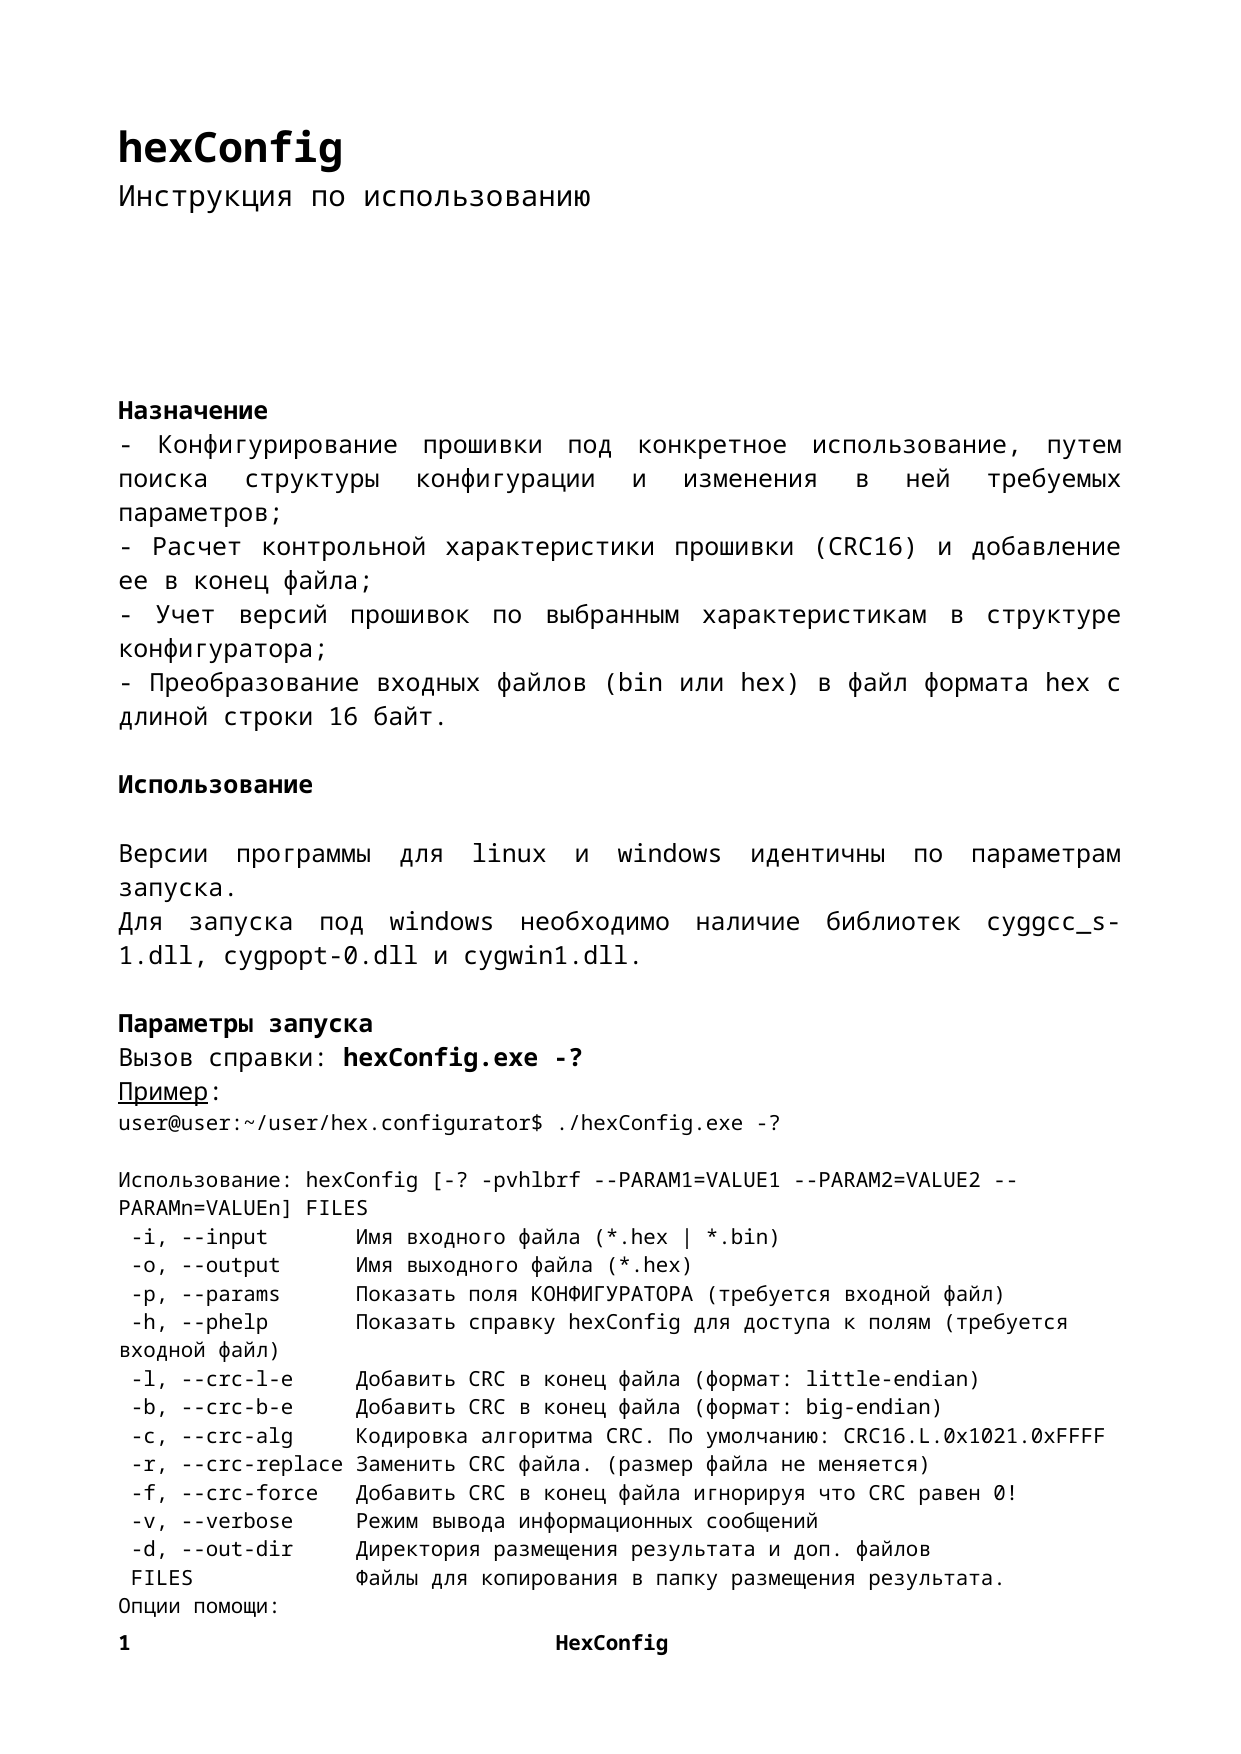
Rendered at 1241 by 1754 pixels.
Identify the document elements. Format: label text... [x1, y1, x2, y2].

text Использование [118, 767, 1122, 801]
text -i, --input Имя входного файла (*.hex | *.bin) [118, 1222, 1122, 1250]
text Для запуска под windows необходимо наличие библиотек cyggcc_s-1.dll, cygpopt-0.dll и cygwin1.dll. [118, 903, 1122, 971]
text -o, --output Имя выходного файла (*.hex) [118, 1250, 1122, 1279]
text Вызов справки: hexConfig.exe -? [118, 1039, 1122, 1074]
text -c, --crc-alg Кодировка алгоритма CRC. По умолчанию: CRC16.L.0x1021.0xFFFF [118, 1421, 1122, 1449]
text user@user:~/user/hex.configurator$ ./hexConfig.exe -? [118, 1108, 1122, 1136]
text -h, --phelp Показать справку hexConfig для доступа к полям (требуется входной файл) [118, 1307, 1122, 1364]
text Параметры запуска [118, 1006, 1122, 1039]
text - Преобразование входных файлов (bin или hex) в файл формата hex с длиной строки 16 байт. [118, 665, 1122, 733]
text FILES Файлы для копирования в папку размещения результата. [118, 1563, 1122, 1591]
text Опции помощи: [118, 1591, 1122, 1620]
text - Расчет контрольной характеристики прошивки (CRC16) и добавление ее в конец файла; [118, 529, 1122, 597]
text -d, --out-dir Директория размещения результата и доп. файлов [118, 1534, 1122, 1563]
text Пример: [118, 1074, 1122, 1108]
text - Конфигурирование прошивки под конкретное использование, путем поиска структуры конфигурации и изменения в ней требуемых параметров; [118, 426, 1122, 529]
text -p, --params Показать поля КОНФИГУРАТОРА (требуется входной файл) [118, 1279, 1122, 1307]
text - Учет версий прошивок по выбранным характеристикам в структуре конфигуратора; [118, 597, 1122, 665]
text Версии программы для linux и windows идентичны по параметрам запуска. [118, 835, 1122, 903]
text -r, --crc-replace Заменить CRC файла. (размер файла не меняется) [118, 1449, 1122, 1478]
text Назначение [118, 392, 1122, 426]
text -b, --crc-b-e Добавить CRC в конец файла (формат: big-endian) [118, 1392, 1122, 1421]
text -l, --crc-l-e Добавить CRC в конец файла (формат: little-endian) [118, 1364, 1122, 1392]
text Инструкция по использованию [118, 175, 1122, 214]
text -v, --verbose Режим вывода информационных сообщений [118, 1506, 1122, 1534]
text hexConfig [118, 118, 1122, 175]
text -f, --crc-force Добавить CRC в конец файла игнорируя что CRC равен 0! [118, 1478, 1122, 1506]
text Использование: hexConfig [-? -pvhlbrf --PARAM1=VALUE1 --PARAM2=VALUE2 --PARAMn=VALUEn] FILES [118, 1165, 1122, 1222]
